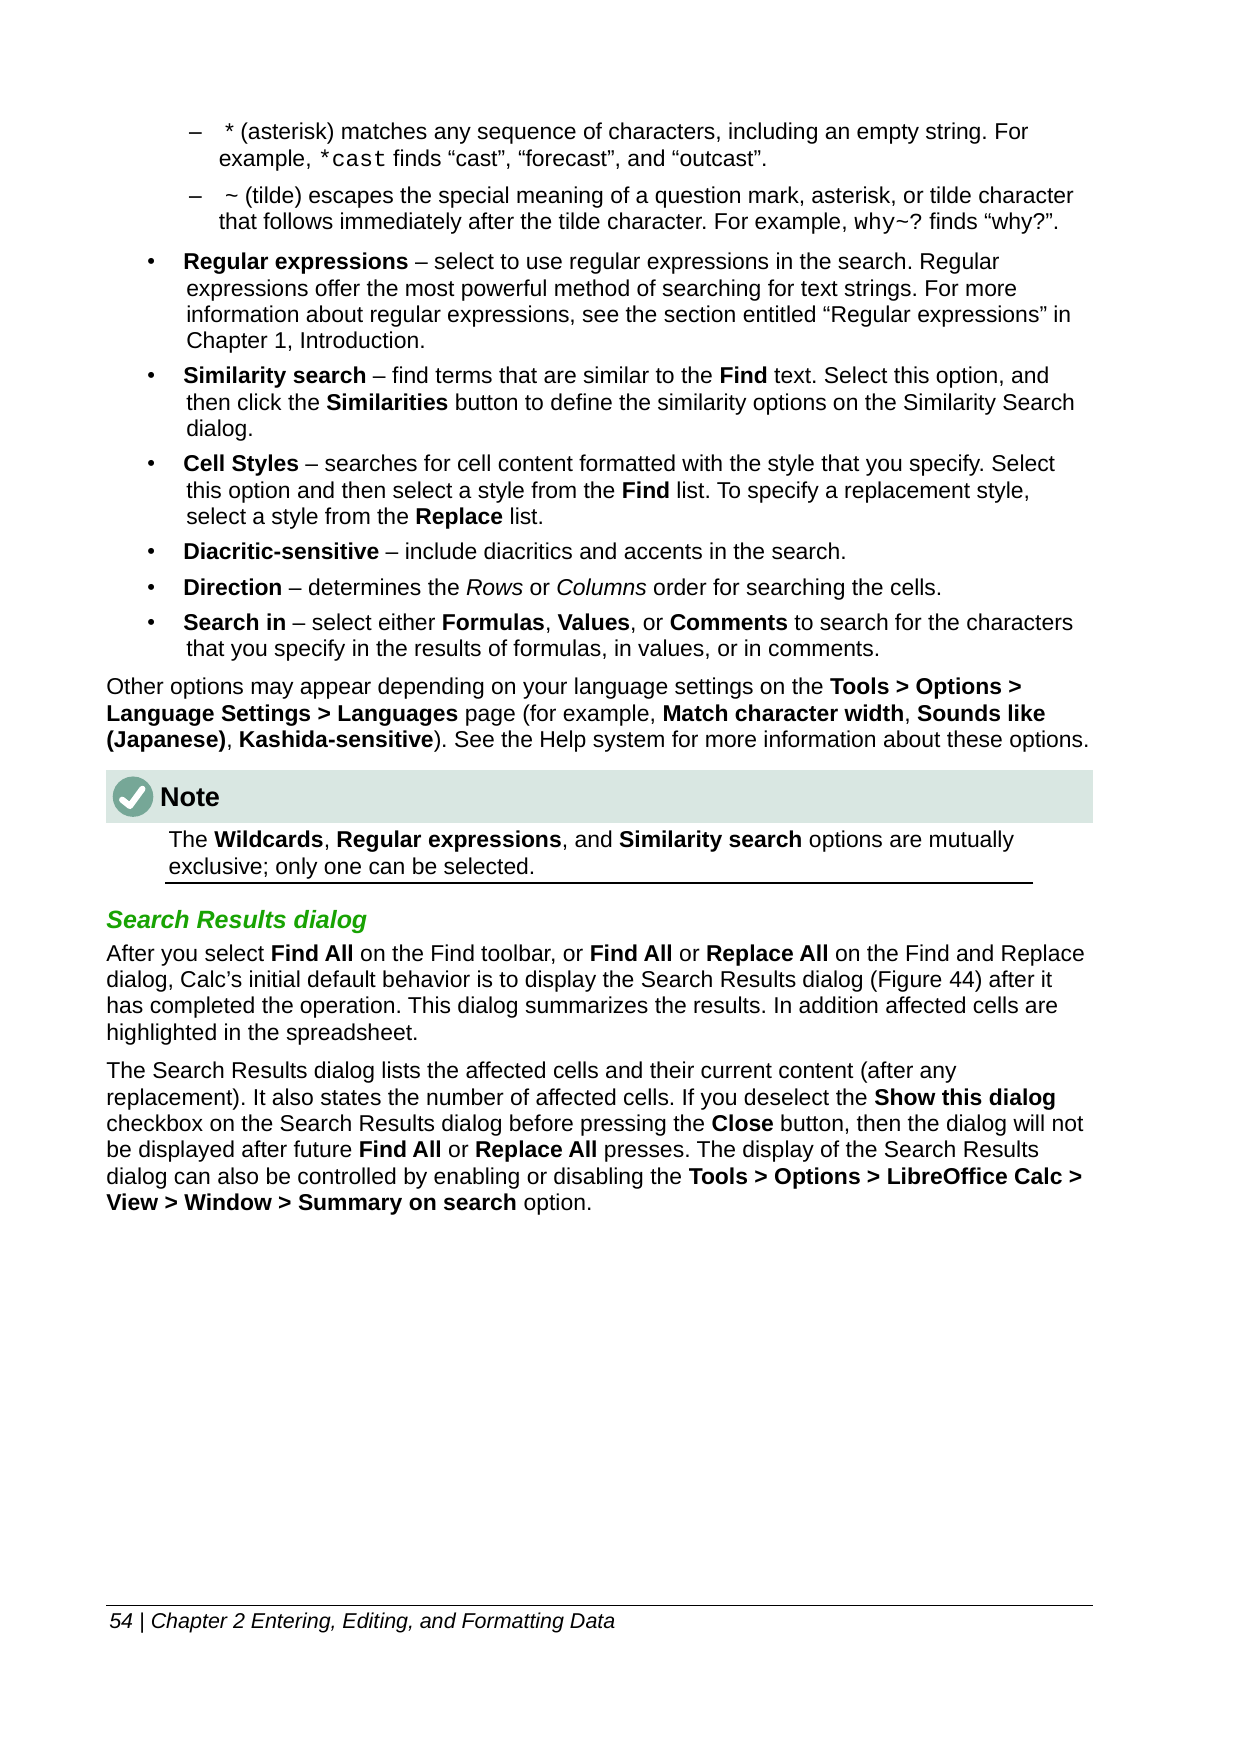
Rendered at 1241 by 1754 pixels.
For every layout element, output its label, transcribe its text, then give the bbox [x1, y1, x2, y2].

text Other options may appear depending on your language settings on the Tools > Options > Language Settings > Languages page (for example, Match character width, Sounds like (Japanese), Kashida-sensitive). See the Help system for more information about these options. [106, 673, 1093, 752]
text After you select Find All on the Find toolbar, or Find All or Replace All on the Find and Replace dialog, Calc’s initial default behavior is to display the Search Results dialog (Figure 44) after it has completed the operation. This dialog summarizes the results. In addition affected cells are highlighted in the spreadsheet. [106, 939, 1093, 1045]
list ~ (tilde) escapes the special meaning of a question mark, asterisk, or tilde character that follows immediately after the tilde character. For example, why~? finds “why?”. [189, 182, 1093, 236]
list Similarity search – find terms that are similar to the Find text. Select this option, and then click the Similarities button to define the similarity options on the Similarity Search dialog. [144, 359, 1093, 441]
list Regular expressions – select to use regular expressions in the search. Regular expressions offer the most powerful method of searching for text strings. For more information about regular expressions, see the section entitled “Regular expressions” in Chapter 1, Introduction. [144, 245, 1093, 353]
subtitle Note [106, 770, 1093, 823]
list Diacritic-sensitive – include diacritics and accents in the search. [144, 535, 1093, 564]
list Search in – select either Formulas, Values, or Comments to search for the characters that you specify in the results of formulas, in values, or in comments. [144, 606, 1093, 664]
list Direction – determines the Rows or Columns order for searching the cells. [144, 571, 1093, 600]
list * (asterisk) matches any sequence of characters, including an empty string. For example, *cast finds “cast”, “forecast”, and “outcast”. [189, 118, 1093, 173]
text The Wildcards, Regular expressions, and Similarity search options are mutually exclusive; only one can be selected. [165, 823, 1033, 882]
subtitle Search Results dialog [106, 905, 1093, 933]
text The Search Results dialog lists the affected cells and their current content (after any replacement). It also states the number of affected cells. If you deselect the Show this dialog checkbox on the Search Results dialog before pressing the Close button, then the dialog will not be displayed after future Find All or Replace All presses. The display of the Search Results dialog can also be controlled by enabling or disabling the Tools > Options > LibreOffice Calc > View > Window > Summary on search option. [106, 1057, 1093, 1216]
list Cell Styles – searches for cell content formatted with the style that you specify. Select this option and then select a style from the Find list. To specify a replacement style, select a style from the Replace list. [144, 447, 1093, 529]
